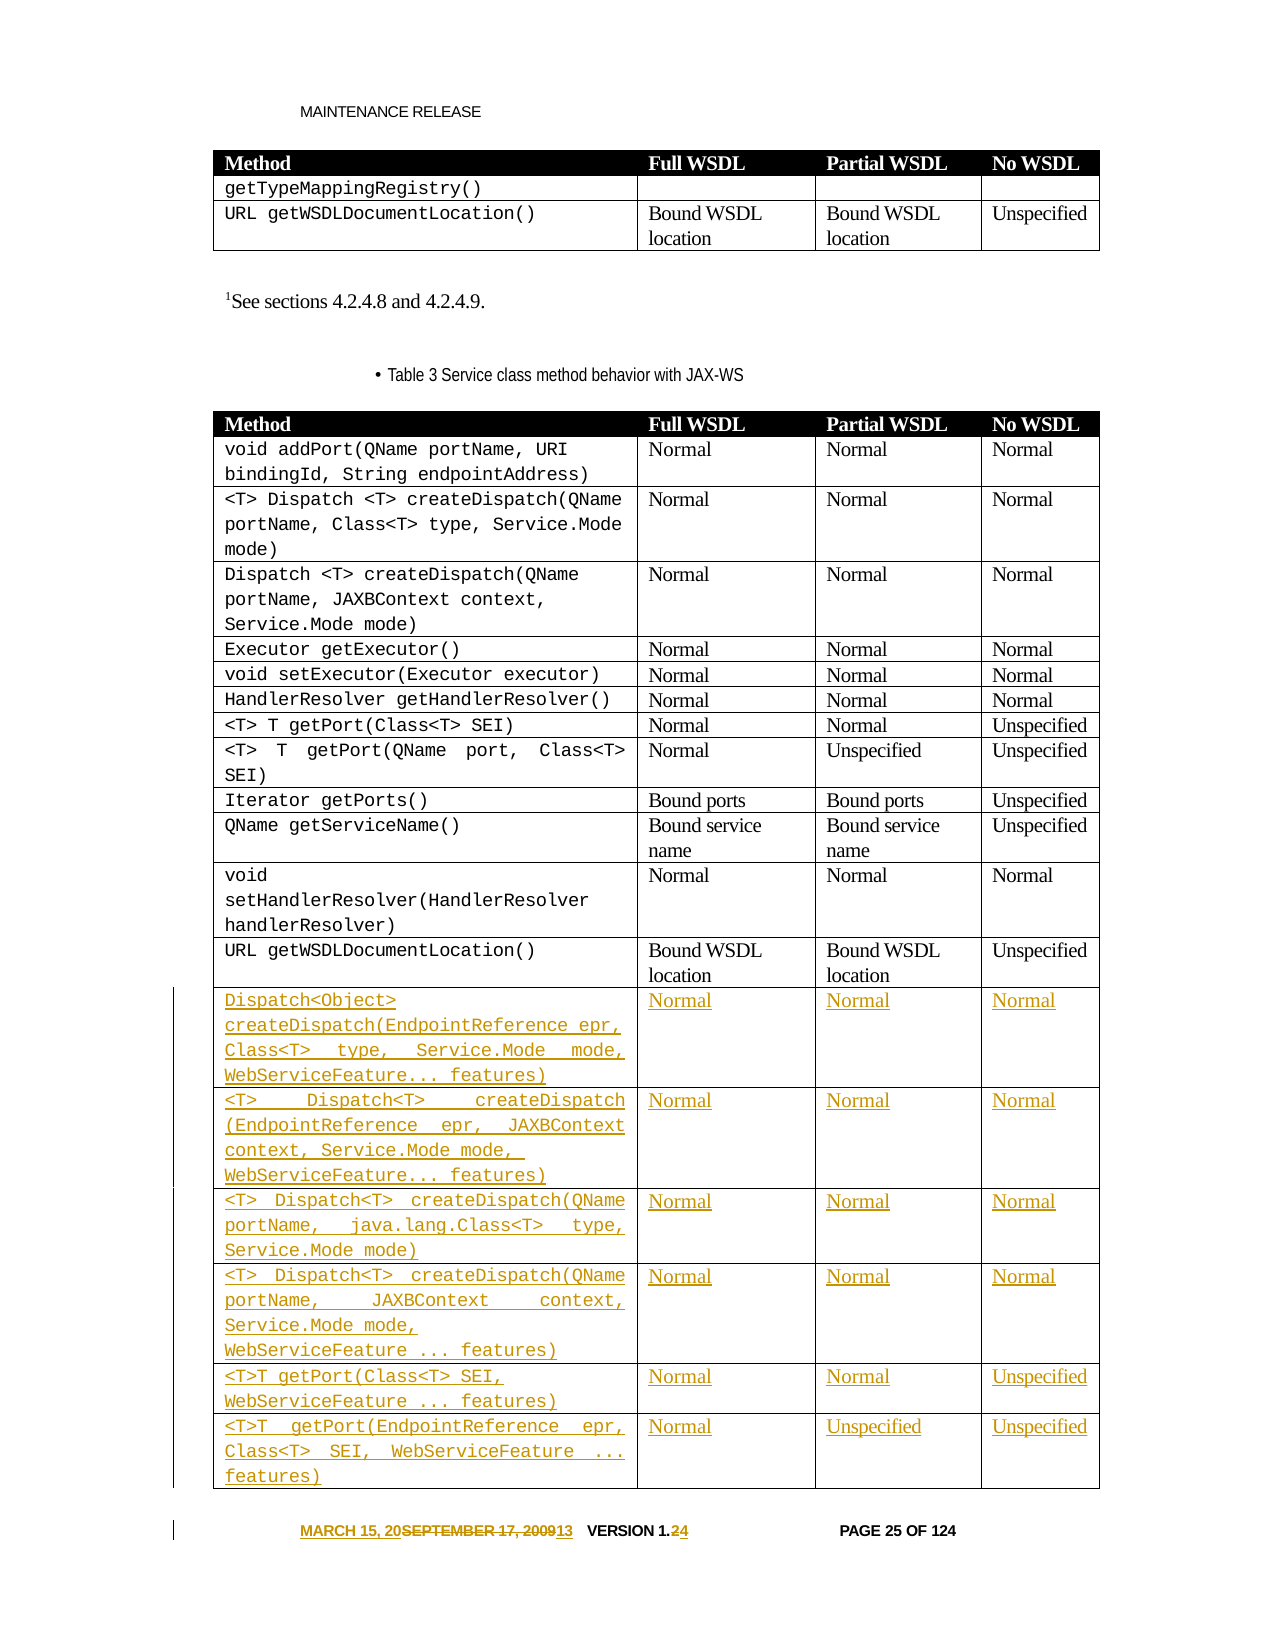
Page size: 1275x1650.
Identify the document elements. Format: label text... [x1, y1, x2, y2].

table_cell <T> Dispatch<T> createDispatch(QName portName, java.lang.Class<T> type, Service.Mode mode) [214, 1189, 637, 1262]
table_cell Normal [816, 687, 981, 712]
table_cell Normal [816, 1088, 981, 1187]
table_cell Normal [816, 988, 981, 1087]
table_cell void setHandlerResolver(HandlerResolver handlerResolver) [214, 863, 637, 937]
table_cell URL getWSDLDocumentLocation() [214, 938, 637, 987]
table_cell Normal [816, 1364, 981, 1413]
table_cell Normal [638, 687, 815, 712]
table_cell HandlerResolver getHandlerResolver() [214, 687, 637, 712]
table_cell Normal [982, 637, 1099, 661]
table_cell Bound WSDL location [638, 938, 815, 987]
table_cell Normal [638, 738, 815, 787]
table_cell Normal [816, 1264, 981, 1363]
table_cell Normal [638, 1088, 815, 1187]
table_cell Normal [816, 863, 981, 937]
table_cell Normal [638, 988, 815, 1087]
table_cell Normal [982, 988, 1099, 1087]
table_cell Normal [816, 1189, 981, 1262]
table_cell void setExecutor(Executor executor) [214, 662, 637, 686]
table_cell Unspecified [816, 1414, 981, 1488]
table_cell Unspecified [982, 1414, 1099, 1488]
table_cell Normal [638, 437, 815, 486]
table_cell Normal [982, 863, 1099, 937]
table_cell Executor getExecutor() [214, 637, 637, 661]
table_cell Dispatch<Object> createDispatch(EndpointReference epr, Class<T> type, Service.Mode mode, WebServiceFeature... features) [214, 988, 637, 1087]
table_header Partial WSDL [816, 412, 981, 436]
table_cell Normal [638, 562, 815, 636]
table_cell Unspecified [816, 738, 981, 787]
table_cell <T> T getPort(Class<T> SEI) [214, 713, 637, 737]
table_cell Normal [638, 713, 815, 737]
table_cell [816, 176, 981, 200]
table_cell <T> Dispatch <T> createDispatch(QName portName, Class<T> type, Service.Mode mode) [214, 487, 637, 561]
table_cell Normal [982, 687, 1099, 712]
list Table 3 Service class method behavior with JAX-WS [375, 363, 1087, 386]
table_cell Normal [982, 1264, 1099, 1363]
table_header Full WSDL [638, 412, 815, 436]
table_cell Normal [816, 437, 981, 486]
table_cell getTypeMappingRegistry() [214, 176, 637, 200]
table_cell Normal [982, 562, 1099, 636]
table_cell Normal [816, 662, 981, 686]
table_cell Normal [638, 1264, 815, 1363]
table_cell Normal [982, 1189, 1099, 1262]
table_cell Normal [638, 637, 815, 661]
table_cell Normal [638, 1414, 815, 1488]
table_header No WSDL [982, 151, 1099, 175]
table_cell Normal [816, 637, 981, 661]
table_cell void addPort(QName portName, URI bindingId, String endpointAddress) [214, 437, 637, 486]
text 1See sections 4.2.4.8 and 4.2.4.9. [225, 288, 1087, 313]
table_header Partial WSDL [816, 151, 981, 175]
table_cell Bound ports [816, 788, 981, 812]
table_header Method [214, 412, 637, 436]
table_cell Normal [638, 1364, 815, 1413]
table_cell Normal [982, 487, 1099, 561]
table_cell <T> Dispatch<T> createDispatch (EndpointReference epr, JAXBContext context, Service.Mode mode, WebServiceFeature... features) [214, 1088, 637, 1187]
table_cell <T> T getPort(QName port, Class<T> SEI) [214, 738, 637, 787]
table_cell Unspecified [982, 788, 1099, 812]
table_cell Unspecified [982, 201, 1099, 250]
table_cell Bound WSDL location [816, 201, 981, 250]
table_cell Bound ports [638, 788, 815, 812]
table_cell Bound service name [638, 813, 815, 862]
table_cell Normal [982, 1088, 1099, 1187]
table_cell Unspecified [982, 1364, 1099, 1413]
table_cell URL getWSDLDocumentLocation() [214, 201, 637, 250]
table_cell Dispatch <T> createDispatch(QName portName, JAXBContext context, Service.Mode mode) [214, 562, 637, 636]
table_cell Normal [638, 863, 815, 937]
table_header Method [214, 151, 637, 175]
table_cell Normal [982, 437, 1099, 486]
table_cell [982, 176, 1099, 200]
table_cell QName getServiceName() [214, 813, 637, 862]
table_cell Normal [638, 487, 815, 561]
table_header Full WSDL [638, 151, 815, 175]
table_cell Normal [816, 713, 981, 737]
table_cell Normal [816, 487, 981, 561]
table_cell <T> Dispatch<T> createDispatch(QName portName, JAXBContext context, Service.Mode mode, WebServiceFeature ... features) [214, 1264, 637, 1363]
table_cell Normal [638, 1189, 815, 1262]
table_cell Bound WSDL location [638, 201, 815, 250]
table_cell Normal [638, 662, 815, 686]
table_cell Normal [982, 662, 1099, 686]
table_cell Bound service name [816, 813, 981, 862]
table_cell Iterator getPorts() [214, 788, 637, 812]
table_cell Unspecified [982, 813, 1099, 862]
table_cell Bound WSDL location [816, 938, 981, 987]
table_header No WSDL [982, 412, 1099, 436]
table_cell Normal [816, 562, 981, 636]
table_cell Unspecified [982, 713, 1099, 737]
table_cell Unspecified [982, 738, 1099, 787]
table_cell <T>T getPort(Class<T> SEI, WebServiceFeature ... features) [214, 1364, 637, 1413]
table_cell [638, 176, 815, 200]
table_cell Unspecified [982, 938, 1099, 987]
table_cell <T>T getPort(EndpointReference epr, Class<T> SEI, WebServiceFeature ... features) [214, 1414, 637, 1488]
